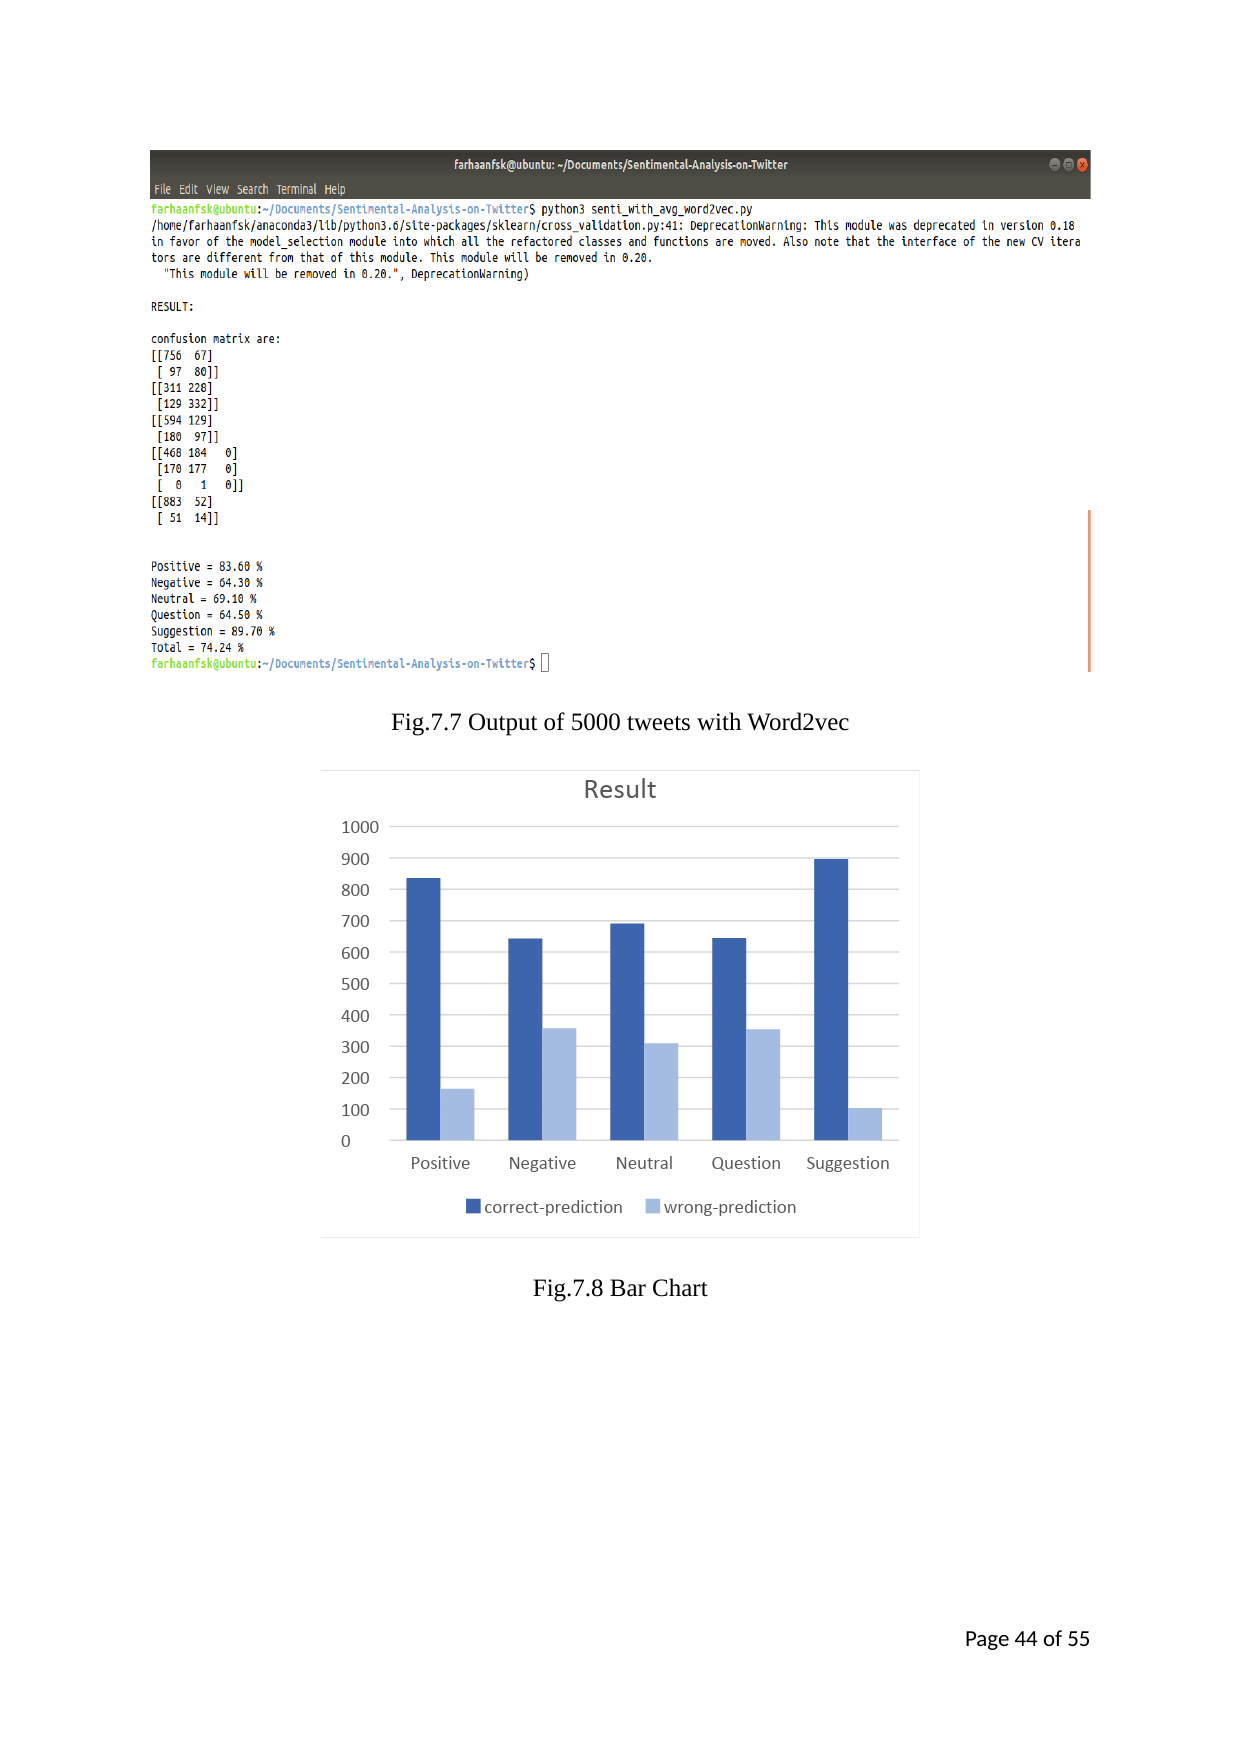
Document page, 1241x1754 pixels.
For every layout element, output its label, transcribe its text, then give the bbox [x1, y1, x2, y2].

text Fig.7.8 Bar Chart [150, 1273, 1090, 1302]
picture [321, 770, 920, 1238]
text Fig.7.7 Output of 5000 tweets with Word2vec [150, 707, 1090, 736]
picture [150, 150, 1091, 672]
